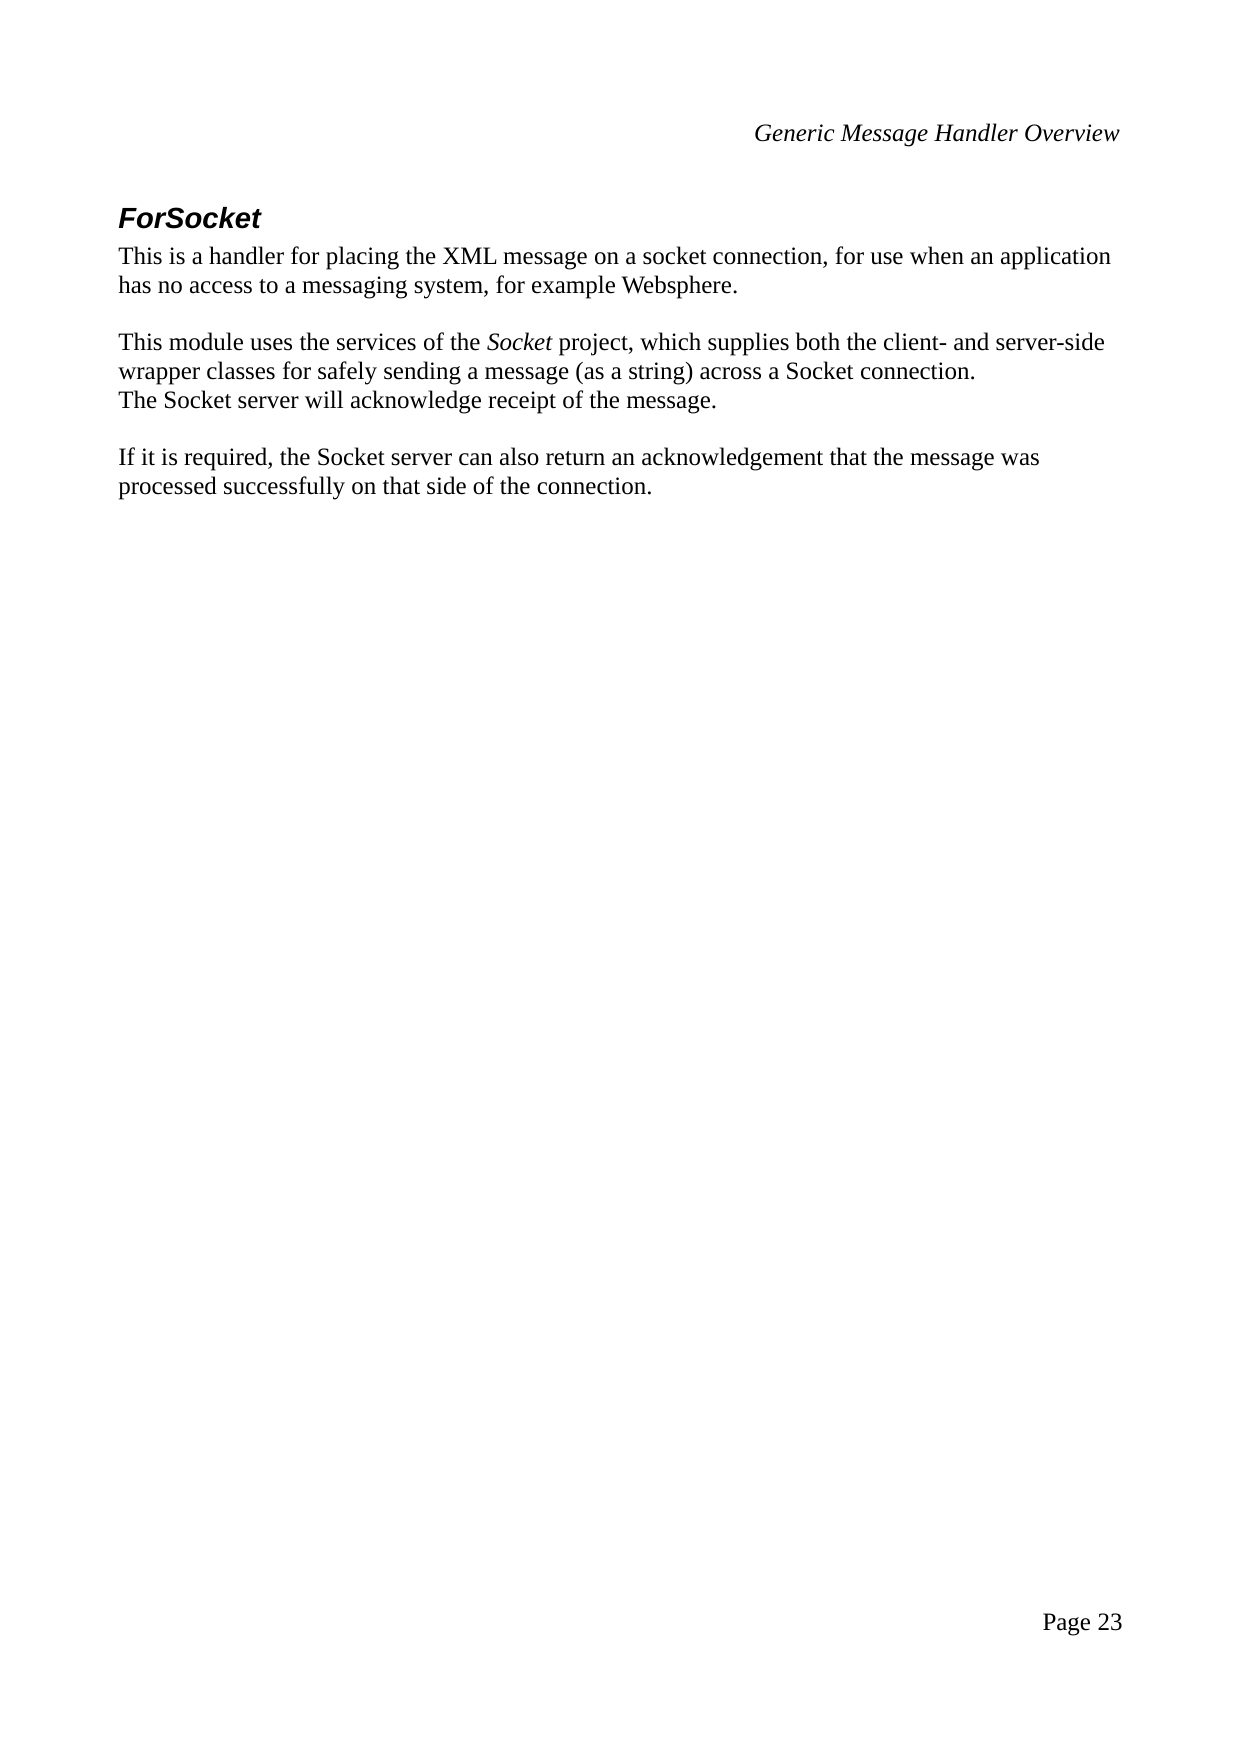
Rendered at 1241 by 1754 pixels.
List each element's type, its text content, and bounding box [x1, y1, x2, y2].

subtitle ForSocket [118, 201, 1122, 235]
text This module uses the services of the Socket project, which supplies both the client- and server-side wrapper classes for safely sending a message (as a string) across a Socket connection. [118, 327, 1122, 385]
text If it is required, the Socket server can also return an acknowledgement that the message was processed successfully on that side of the connection. [118, 442, 1122, 500]
text This is a handler for placing the XML message on a socket connection, for use when an application has no access to a messaging system, for example Websphere. [118, 241, 1122, 299]
text The Socket server will acknowledge receipt of the message. [118, 385, 1122, 414]
